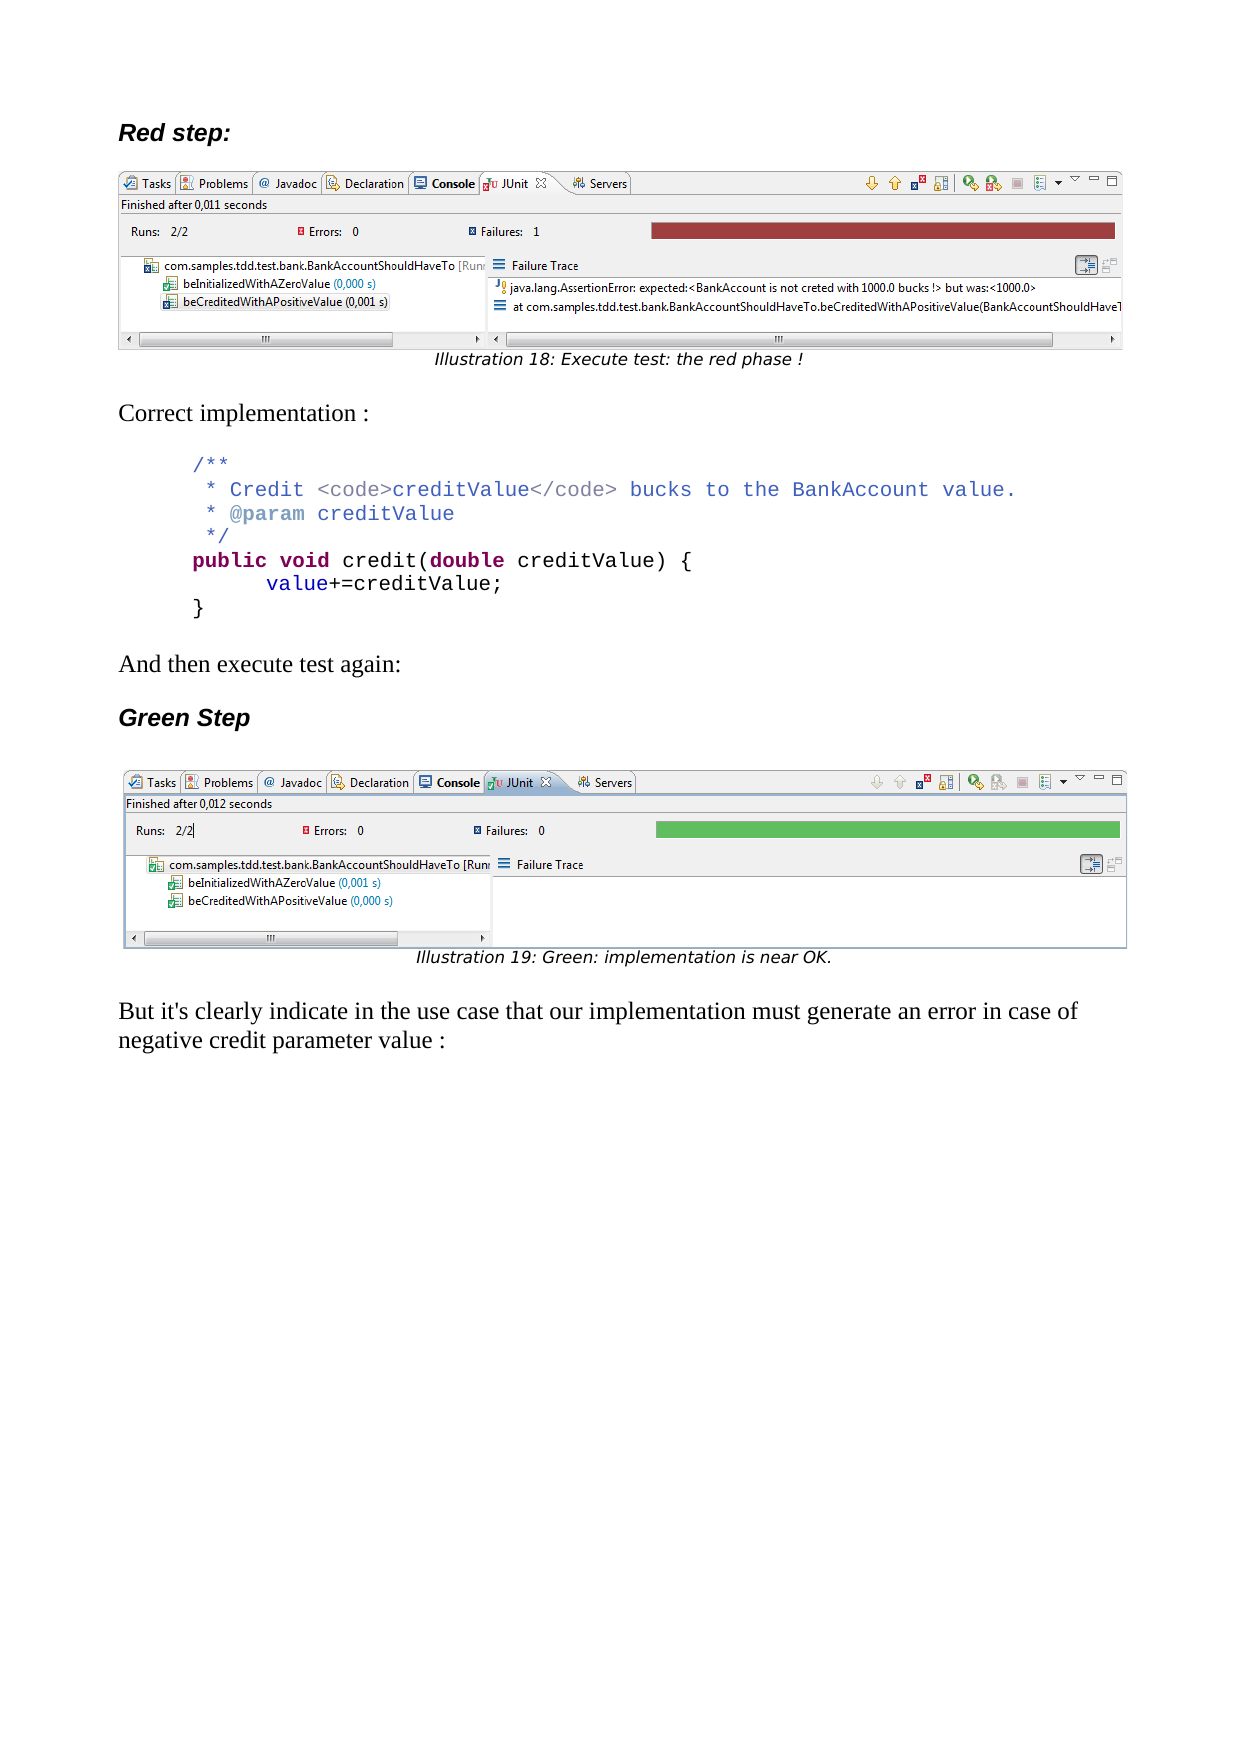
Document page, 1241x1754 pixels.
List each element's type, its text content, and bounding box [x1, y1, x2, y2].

subtitle Green Step [118, 703, 1122, 732]
picture [123, 770, 1128, 949]
text * Credit <code>creditValue</code> bucks to the BankAccount value. [118, 479, 1122, 502]
text /** [118, 455, 1122, 479]
text Illustration 19: Green: implementation is near OK. [123, 949, 1127, 968]
text value+=creditValue; [118, 573, 1122, 597]
text } [118, 597, 1122, 621]
text Correct implementation : [118, 398, 1122, 426]
text But it's clearly indicate in the use case that our implementation must generate an error in case of negative credit parameter value : [118, 996, 1122, 1054]
text public void credit(double creditValue) { [118, 550, 1122, 573]
text Illustration 18: Execute test: the red phase ! [118, 350, 1122, 369]
text And then execute test again: [118, 649, 1122, 678]
picture [118, 171, 1123, 350]
text */ [118, 526, 1122, 550]
text * @param creditValue [118, 502, 1122, 526]
subtitle Red step: [118, 118, 1122, 147]
